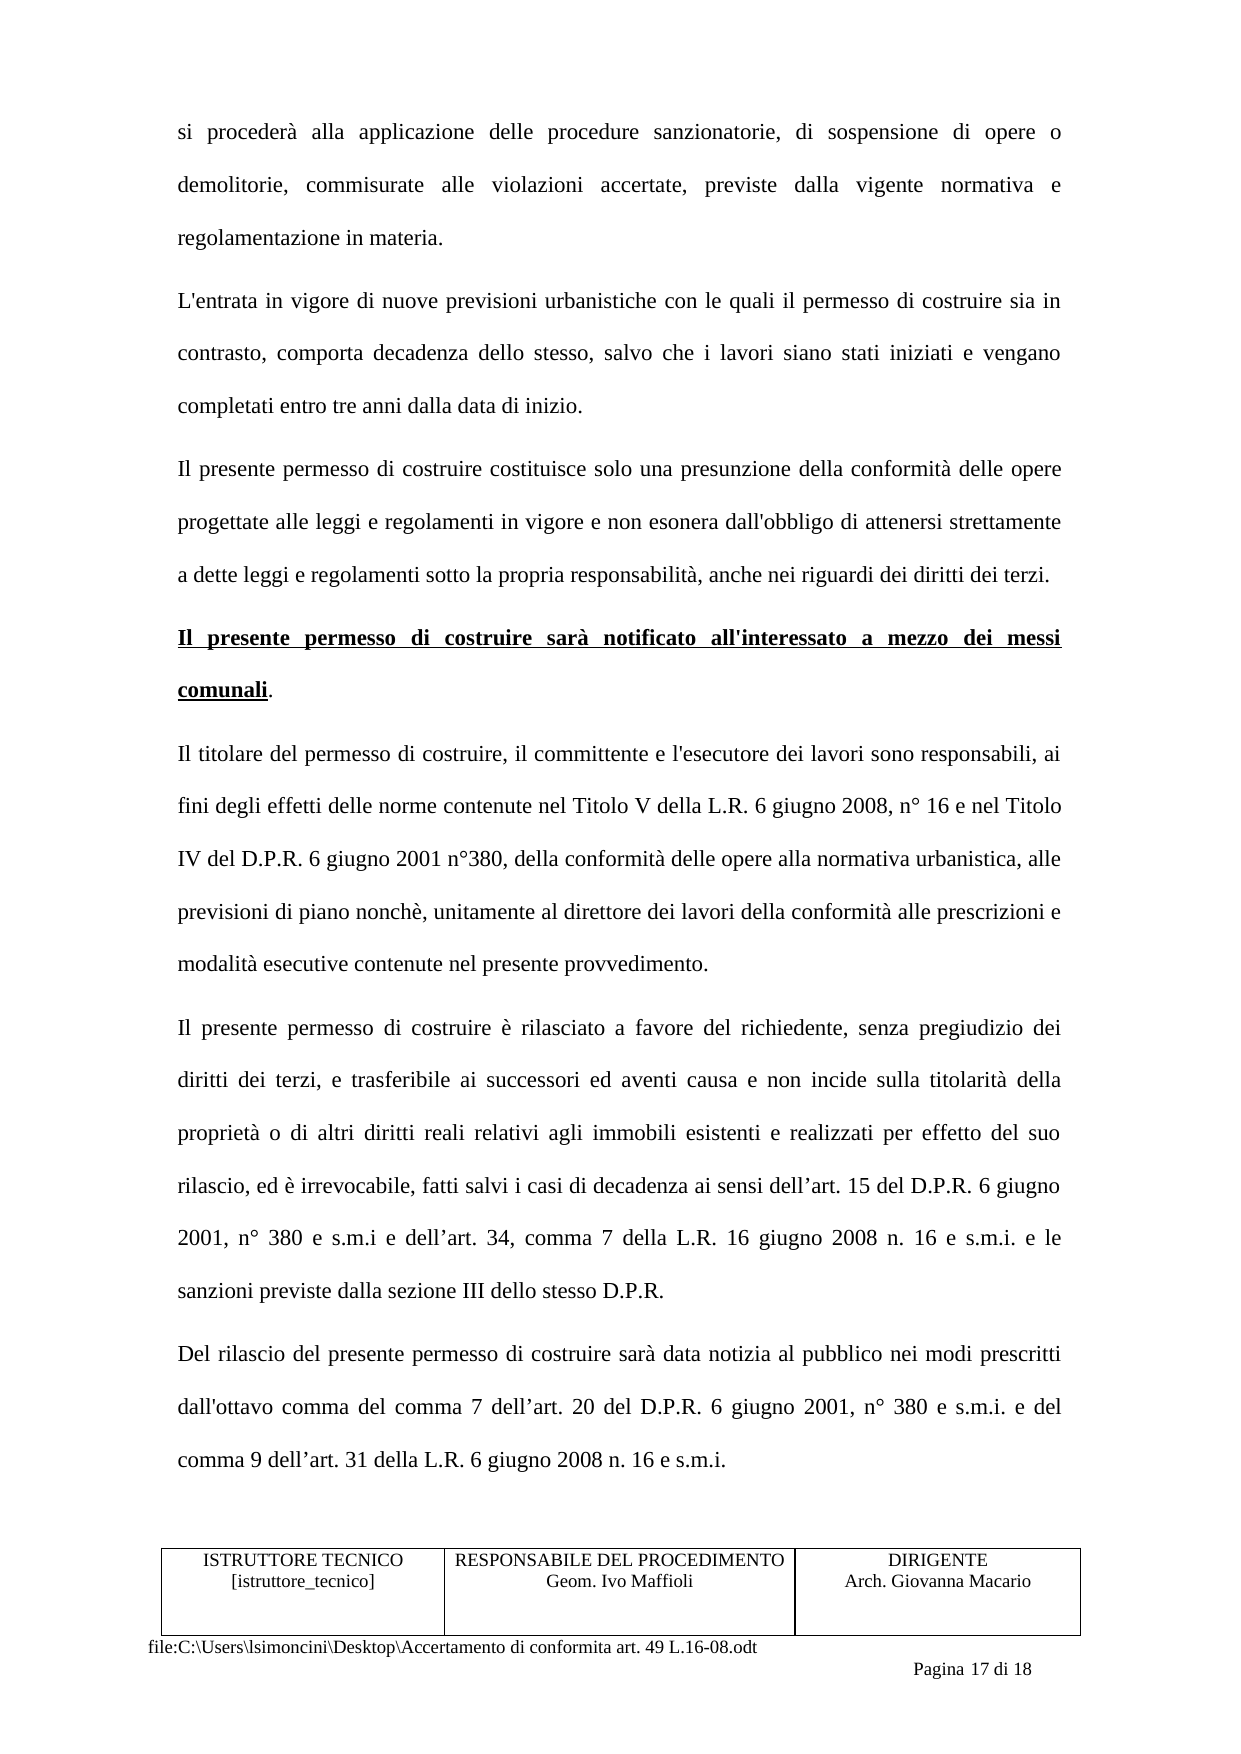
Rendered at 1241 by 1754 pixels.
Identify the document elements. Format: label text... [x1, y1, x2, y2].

text Il titolare del permesso di costruire, il committente e l'esecutore dei lavori sono responsabili, ai fini degli effetti delle norme contenute nel Titolo V della L.R. 6 giugno 2008, n° 16 e nel Titolo IV del D.P.R. 6 giugno 2001 n°380, della conformità delle opere alla normativa urbanistica, alle previsioni di piano nonchè, unitamente al direttore dei lavori della conformità alle prescrizioni e modalità esecutive contenute nel presente provvedimento. [177, 739, 1063, 977]
text L'entrata in vigore di nuove previsioni urbanistiche con le quali il permesso di costruire sia in contrasto, comporta decadenza dello stesso, salvo che i lavori siano stati iniziati e vengano completati entro tre anni dalla data di inizio. [177, 287, 1063, 418]
text Il presente permesso di costruire è rilasciato a favore del richiedente, senza pregiudizio dei diritti dei terzi, e trasferibile ai successori ed aventi causa e non incide sulla titolarità della proprietà o di altri diritti reali relativi agli immobili esistenti e realizzati per effetto del suo rilascio, ed è irrevocabile, fatti salvi i casi di decadenza ai sensi dell’art. 15 del D.P.R. 6 giugno 2001, n° 380 e s.m.i e dell’art. 34, comma 7 della L.R. 16 giugno 2008 n. 16 e s.m.i. e le sanzioni previste dalla sezione III dello stesso D.P.R. [177, 1013, 1063, 1303]
text Del rilascio del presente permesso di costruire sarà data notizia al pubblico nei modi prescritti dall'ottavo comma del comma 7 dell’art. 20 del D.P.R. 6 giugno 2001, n° 380 e s.m.i. e del comma 9 dell’art. 31 della L.R. 6 giugno 2008 n. 16 e s.m.i. [177, 1340, 1063, 1472]
text si procederà alla applicazione delle procedure sanzionatorie, di sospensione di opere o demolitorie, commisurate alle violazioni accertate, previste dalla vigente normativa e regolamentazione in materia. [177, 118, 1063, 250]
text Il presente permesso di costruire costituisce solo una presunzione della conformità delle opere progettate alle leggi e regolamenti in vigore e non esonera dall'obbligo di attenersi strettamente a dette leggi e regolamenti sotto la propria responsabilità, anche nei riguardi dei diritti dei terzi. [177, 455, 1063, 587]
text Il presente permesso di costruire sarà notificato all'interessato a mezzo dei messi comunali. [177, 624, 1063, 703]
